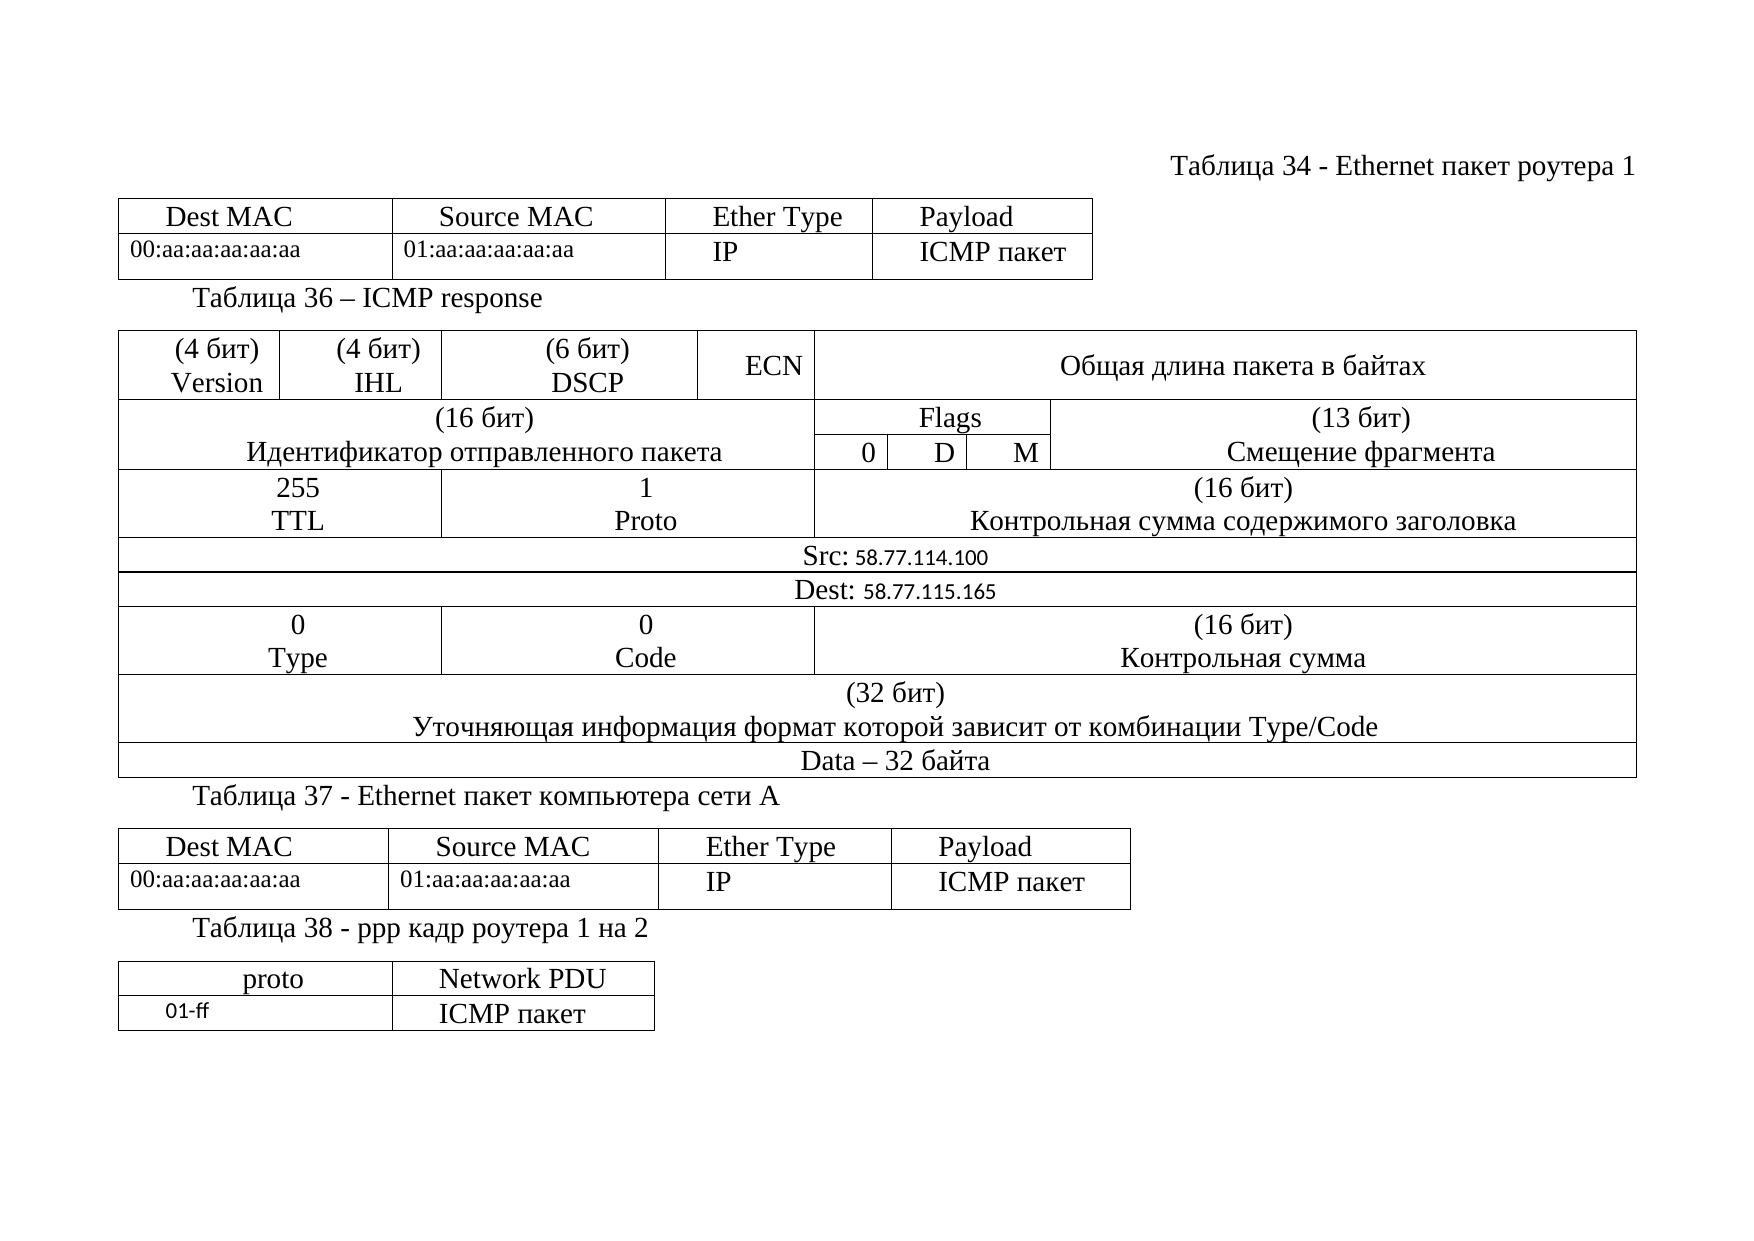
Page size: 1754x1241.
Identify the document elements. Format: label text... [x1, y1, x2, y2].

table_cell (13 бит) Смещение фрагмента [1051, 400, 1636, 469]
table_cell IP [666, 234, 872, 279]
table_cell (32 бит) Уточняющая информация формат которой зависит от комбинации Type/Code [119, 675, 1636, 742]
table_cell 00:aa:aa:aa:aa:aa [119, 234, 392, 279]
table_cell (16 бит) Идентификатор отправленного пакета [119, 400, 814, 469]
text Таблица 38 - ppp кадр роутера 1 на 2 [118, 910, 1636, 944]
table_header (4 бит) IHL [280, 331, 441, 398]
table_cell ICMP пакет [393, 996, 654, 1030]
table_cell (16 бит) Контрольная сумма [815, 607, 1636, 674]
text Таблица 36 – ICMP response [118, 280, 1636, 314]
table_header Ether Type [659, 829, 891, 863]
table_header Dest MAC [119, 829, 388, 863]
table_header (6 бит) DSCP [442, 331, 697, 398]
table_cell Data – 32 байта [119, 743, 1636, 777]
table_header Source MAC [389, 829, 658, 863]
table_cell 01:aa:aa:aa:aa:aa [389, 864, 658, 909]
table_cell ICMP пакет [873, 234, 1092, 279]
table_header ECN [698, 331, 814, 398]
table_cell 255 TTL [119, 470, 441, 537]
table_cell D [888, 435, 966, 469]
table_cell Flags [815, 400, 1050, 434]
table_header Ether Type [666, 199, 872, 233]
text Таблица 34 - Ethernet пакет роутера 1 [118, 148, 1636, 181]
table_cell ICMP пакет [892, 864, 1130, 909]
table_header Dest MAC [119, 199, 392, 233]
table_cell 01:aa:aa:aa:aa:aa [393, 234, 665, 279]
table_header Payload [873, 199, 1092, 233]
table_cell 0 Type [119, 607, 441, 674]
table_cell 1 Proto [442, 470, 814, 537]
table_header Payload [892, 829, 1130, 863]
text Таблица 37 - Ethernet пакет компьютера сети A [118, 778, 1636, 811]
table_cell (16 бит) Контрольная сумма содержимого заголовка [815, 470, 1636, 537]
table_header Source MAC [393, 199, 665, 233]
table_cell 01-ff [119, 996, 392, 1030]
table_cell 0 Code [442, 607, 814, 674]
table_cell 00:aa:aa:aa:aa:aa [119, 864, 388, 909]
table_header (4 бит) Version [119, 331, 279, 398]
table_header Network PDU [393, 962, 654, 995]
table_header Общая длина пакета в байтах [815, 331, 1636, 398]
table_cell Dest: 58.77.115.165 [119, 573, 1636, 606]
table_cell 0 [815, 435, 887, 469]
table_cell IP [659, 864, 891, 909]
table_cell M [967, 435, 1050, 469]
table_cell Src: 58.77.114.100 [119, 538, 1636, 571]
table_header proto [119, 962, 392, 995]
